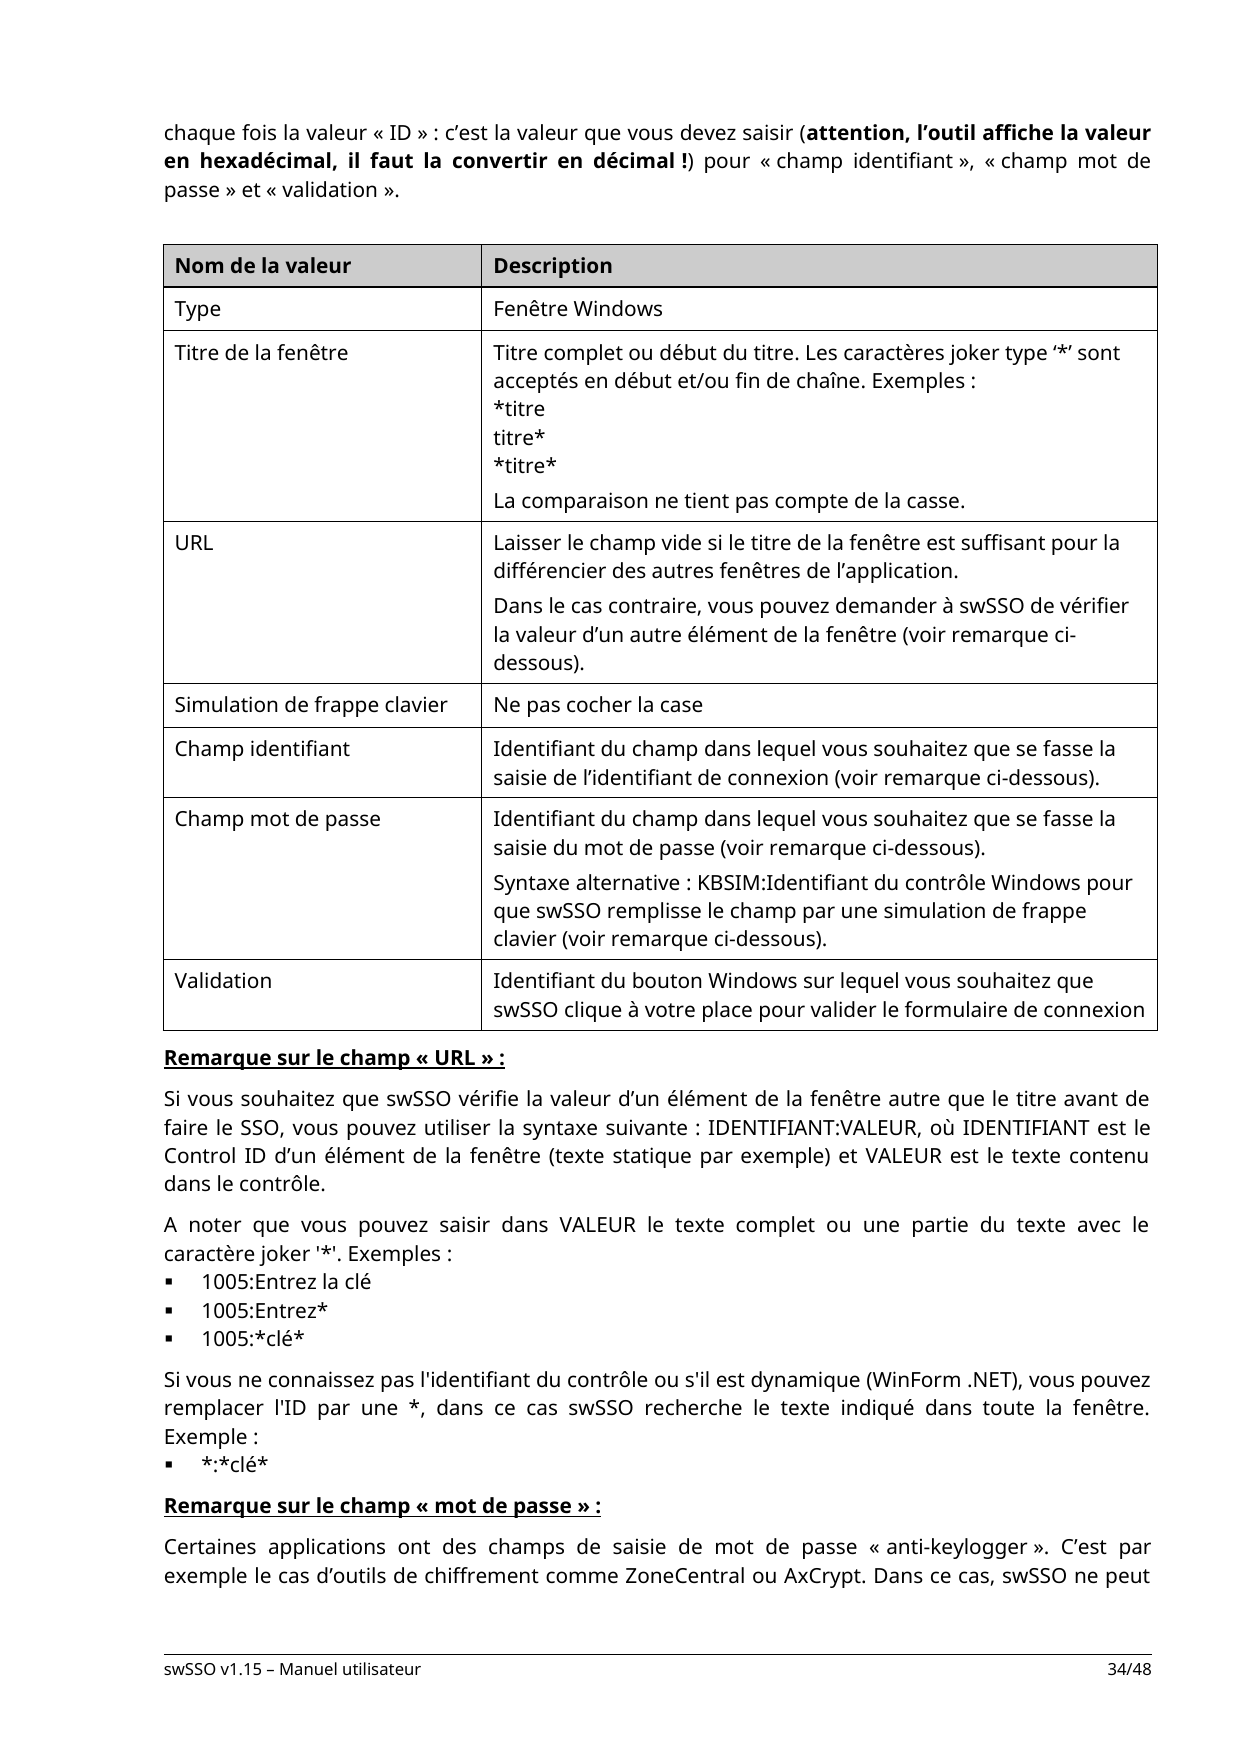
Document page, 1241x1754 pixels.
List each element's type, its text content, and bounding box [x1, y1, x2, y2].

text Remarque sur le champ « URL » : [164, 1043, 1152, 1072]
table_cell Champ mot de passe [164, 798, 481, 959]
table_header Nom de la valeur [164, 245, 481, 286]
table_cell Fenêtre Windows [482, 288, 1157, 330]
table_cell Titre de la fenêtre [164, 331, 481, 521]
table_cell Identifiant du champ dans lequel vous souhaitez que se fasse la saisie de l’identifiant de connexion (voir remarque ci-dessous). [482, 728, 1157, 797]
text chaque fois la valeur « ID » : c’est la valeur que vous devez saisir (attention, l’outil affiche la valeur en hexadécimal, il faut la convertir en décimal !) pour « champ identifiant », « champ mot de passe » et « validation ». [164, 118, 1152, 203]
table_header Description [482, 245, 1157, 286]
text A noter que vous pouvez saisir dans VALEUR le texte complet ou une partie du texte avec le caractère joker '*'. Exemples : [164, 1210, 1152, 1267]
text Si vous souhaitez que swSSO vérifie la valeur d’un élément de la fenêtre autre que le titre avant de faire le SSO, vous pouvez utiliser la syntaxe suivante : IDENTIFIANT:VALEUR, où IDENTIFIANT est le Control ID d’un élément de la fenêtre (texte statique par exemple) et VALEUR est le texte contenu dans le contrôle. [164, 1084, 1152, 1198]
table_cell Titre complet ou début du titre. Les caractères joker type ‘*’ sont acceptés en début et/ou fin de chaîne. Exemples : *titre titre* *titre* La comparaison ne tient pas compte de la casse. [482, 331, 1157, 521]
table_cell Champ identifiant [164, 728, 481, 797]
table_cell Type [164, 288, 481, 330]
table_cell Identifiant du bouton Windows sur lequel vous souhaitez que swSSO clique à votre place pour valider le formulaire de connexion [482, 960, 1157, 1030]
table_cell Identifiant du champ dans lequel vous souhaitez que se fasse la saisie du mot de passe (voir remarque ci-dessous). Syntaxe alternative : KBSIM:Identifiant du contrôle Windows pour que swSSO remplisse le champ par une simulation de frappe clavier (voir remarque ci-dessous). [482, 798, 1157, 959]
table_cell Simulation de frappe clavier [164, 684, 481, 727]
text Si vous ne connaissez pas l'identifiant du contrôle ou s'il est dynamique (WinForm .NET), vous pouvez remplacer l'ID par une *, dans ce cas swSSO recherche le texte indiqué dans toute la fenêtre. Exemple : [164, 1365, 1152, 1450]
table_cell Ne pas cocher la case [482, 684, 1157, 727]
text Certaines applications ont des champs de saisie de mot de passe « anti-keylogger ». C’est par exemple le cas d’outils de chiffrement comme ZoneCentral ou AxCrypt. Dans ce cas, swSSO ne peut [164, 1532, 1152, 1589]
list *:*clé* [164, 1450, 1152, 1479]
table_cell Laisser le champ vide si le titre de la fenêtre est suffisant pour la différencier des autres fenêtres de l’application. Dans le cas contraire, vous pouvez demander à swSSO de vérifier la valeur d’un autre élément de la fenêtre (voir remarque ci-dessous). [482, 522, 1157, 683]
list 1005:Entrez* [164, 1296, 1152, 1324]
text Remarque sur le champ « mot de passe » : [164, 1491, 1152, 1520]
table_cell URL [164, 522, 481, 683]
list 1005:Entrez la clé [164, 1267, 1152, 1296]
list 1005:*clé* [164, 1324, 1152, 1353]
table_cell Validation [164, 960, 481, 1030]
